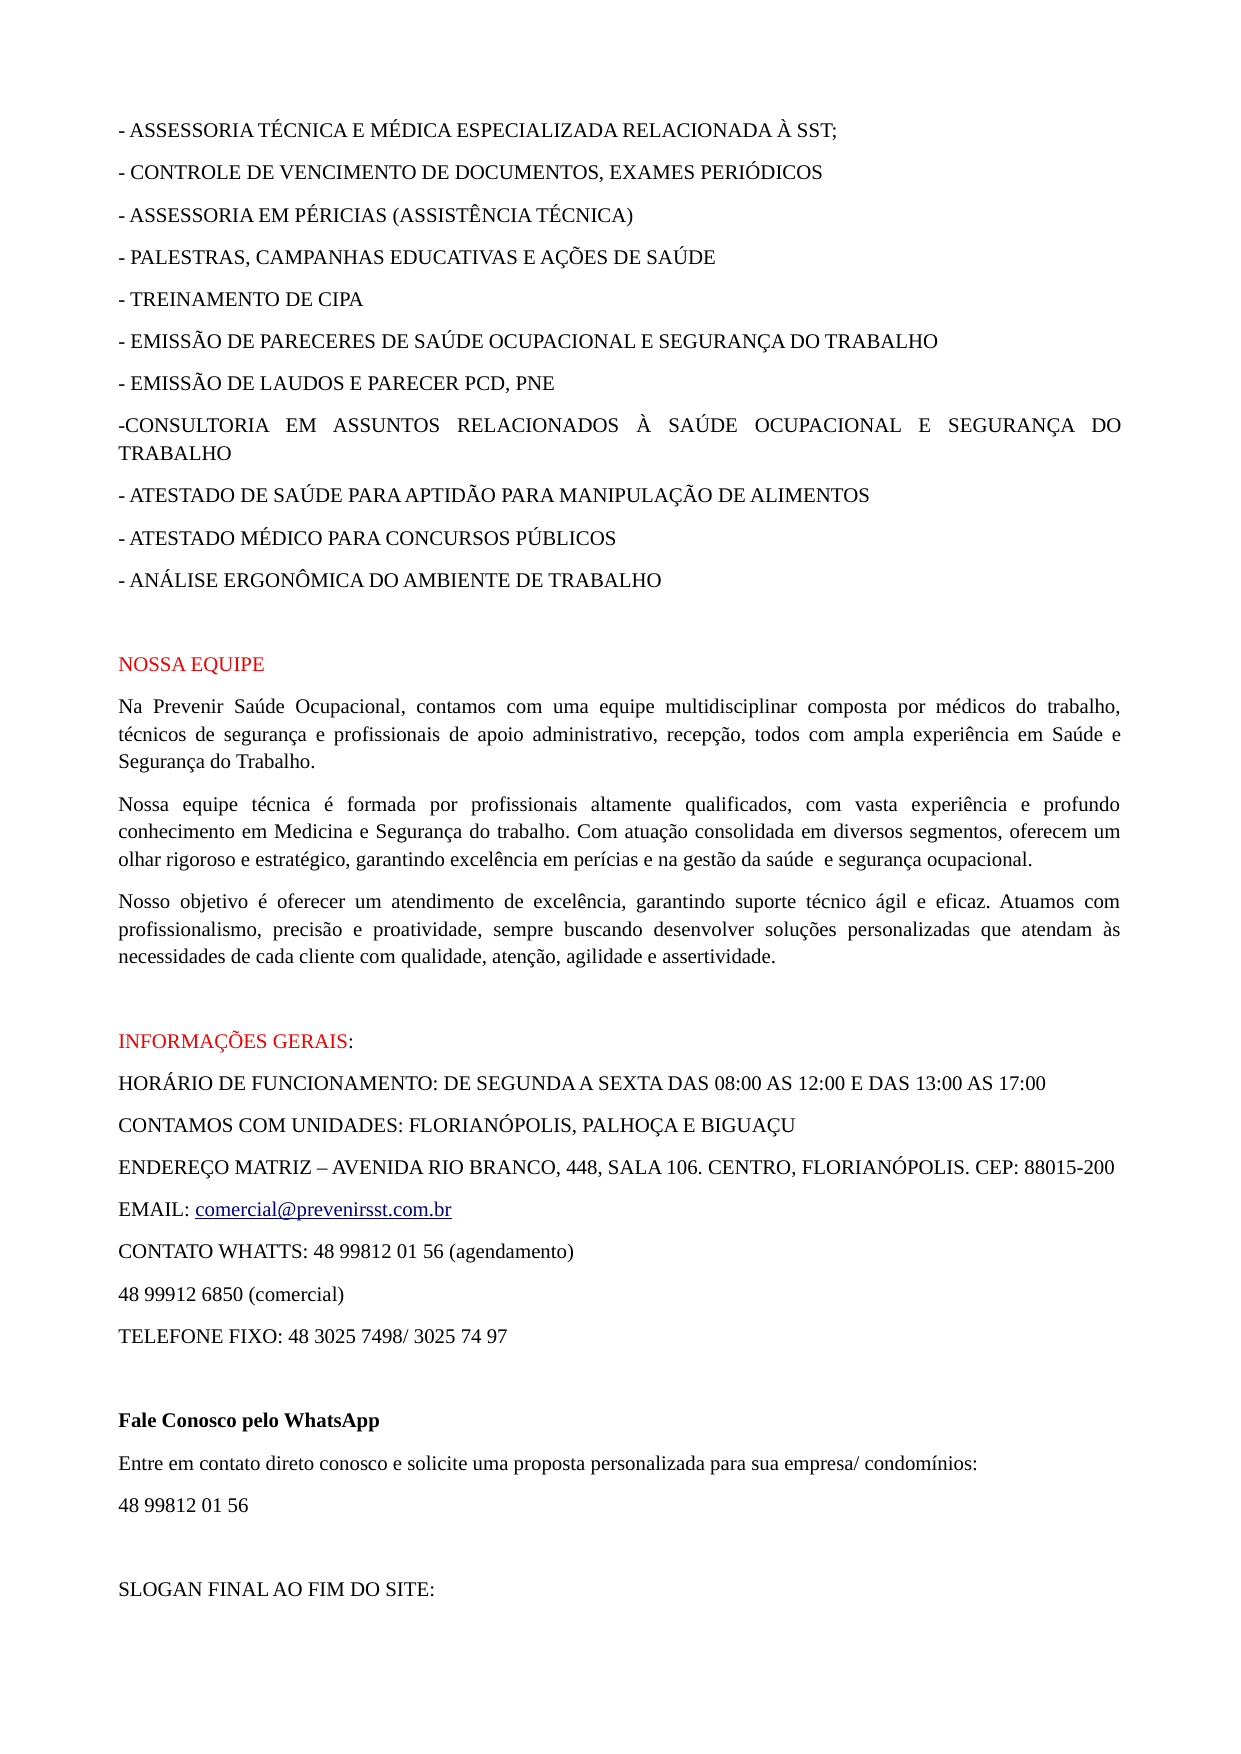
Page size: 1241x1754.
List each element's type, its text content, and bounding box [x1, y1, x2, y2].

text INFORMAÇÕES GERAIS: [118, 1028, 1122, 1053]
text -CONSULTORIA EM ASSUNTOS RELACIONADOS À SAÚDE OCUPACIONAL E SEGURANÇA DO TRABALHO [118, 413, 1122, 465]
text 48 99912 6850 (comercial) [118, 1282, 1122, 1306]
text Entre em contato direto conosco e solicite uma proposta personalizada para sua empresa/ condomínios: [118, 1450, 1122, 1474]
text - PALESTRAS, CAMPANHAS EDUCATIVAS E AÇÕES DE SAÚDE [118, 245, 1122, 269]
text - TREINAMENTO DE CIPA [118, 287, 1122, 311]
text - ASSESSORIA EM PÉRICIAS (ASSISTÊNCIA TÉCNICA) [118, 202, 1122, 227]
text Na Prevenir Saúde Ocupacional, contamos com uma equipe multidisciplinar composta por médicos do trabalho, técnicos de segurança e profissionais de apoio administrativo, recepção, todos com ampla experiência em Saúde e Segurança do Trabalho. [118, 694, 1122, 773]
text HORÁRIO DE FUNCIONAMENTO: DE SEGUNDA A SEXTA DAS 08:00 AS 12:00 E DAS 13:00 AS 17:00 [118, 1071, 1122, 1095]
text - ASSESSORIA TÉCNICA E MÉDICA ESPECIALIZADA RELACIONADA À SST; [118, 118, 1122, 142]
text Fale Conosco pelo WhatsApp [118, 1408, 1122, 1432]
text - CONTROLE DE VENCIMENTO DE DOCUMENTOS, EXAMES PERIÓDICOS [118, 160, 1122, 184]
text - EMISSÃO DE PARECERES DE SAÚDE OCUPACIONAL E SEGURANÇA DO TRABALHO [118, 329, 1122, 353]
text Nosso objetivo é oferecer um atendimento de excelência, garantindo suporte técnico ágil e eficaz. Atuamos com profissionalismo, precisão e proatividade, sempre buscando desenvolver soluções personalizadas que atendam às necessidades de cada cliente com qualidade, atenção, agilidade e assertividade. [118, 889, 1122, 968]
text CONTAMOS COM UNIDADES: FLORIANÓPOLIS, PALHOÇA E BIGUAÇU [118, 1113, 1122, 1137]
text ENDEREÇO MATRIZ – AVENIDA RIO BRANCO, 448, SALA 106. CENTRO, FLORIANÓPOLIS. CEP: 88015-200 [118, 1155, 1122, 1179]
text 48 99812 01 56 [118, 1493, 1122, 1517]
text - ATESTADO DE SAÚDE PARA APTIDÃO PARA MANIPULAÇÃO DE ALIMENTOS [118, 483, 1122, 507]
text NOSSA EQUIPE [118, 652, 1122, 676]
text CONTATO WHATTS: 48 99812 01 56 (agendamento) [118, 1239, 1122, 1263]
text SLOGAN FINAL AO FIM DO SITE: [118, 1577, 1122, 1601]
text - EMISSÃO DE LAUDOS E PARECER PCD, PNE [118, 371, 1122, 395]
text - ANÁLISE ERGONÔMICA DO AMBIENTE DE TRABALHO [118, 568, 1122, 592]
text - ATESTADO MÉDICO PARA CONCURSOS PÚBLICOS [118, 525, 1122, 549]
text Nossa equipe técnica é formada por profissionais altamente qualificados, com vasta experiência e profundo conhecimento em Medicina e Segurança do trabalho. Com atuação consolidada em diversos segmentos, oferecem um olhar rigoroso e estratégico, garantindo excelência em perícias e na gestão da saúde e segurança ocupacional. [118, 792, 1122, 871]
text TELEFONE FIXO: 48 3025 7498/ 3025 74 97 [118, 1324, 1122, 1348]
text EMAIL: comercial@prevenirsst.com.br [118, 1197, 1122, 1221]
